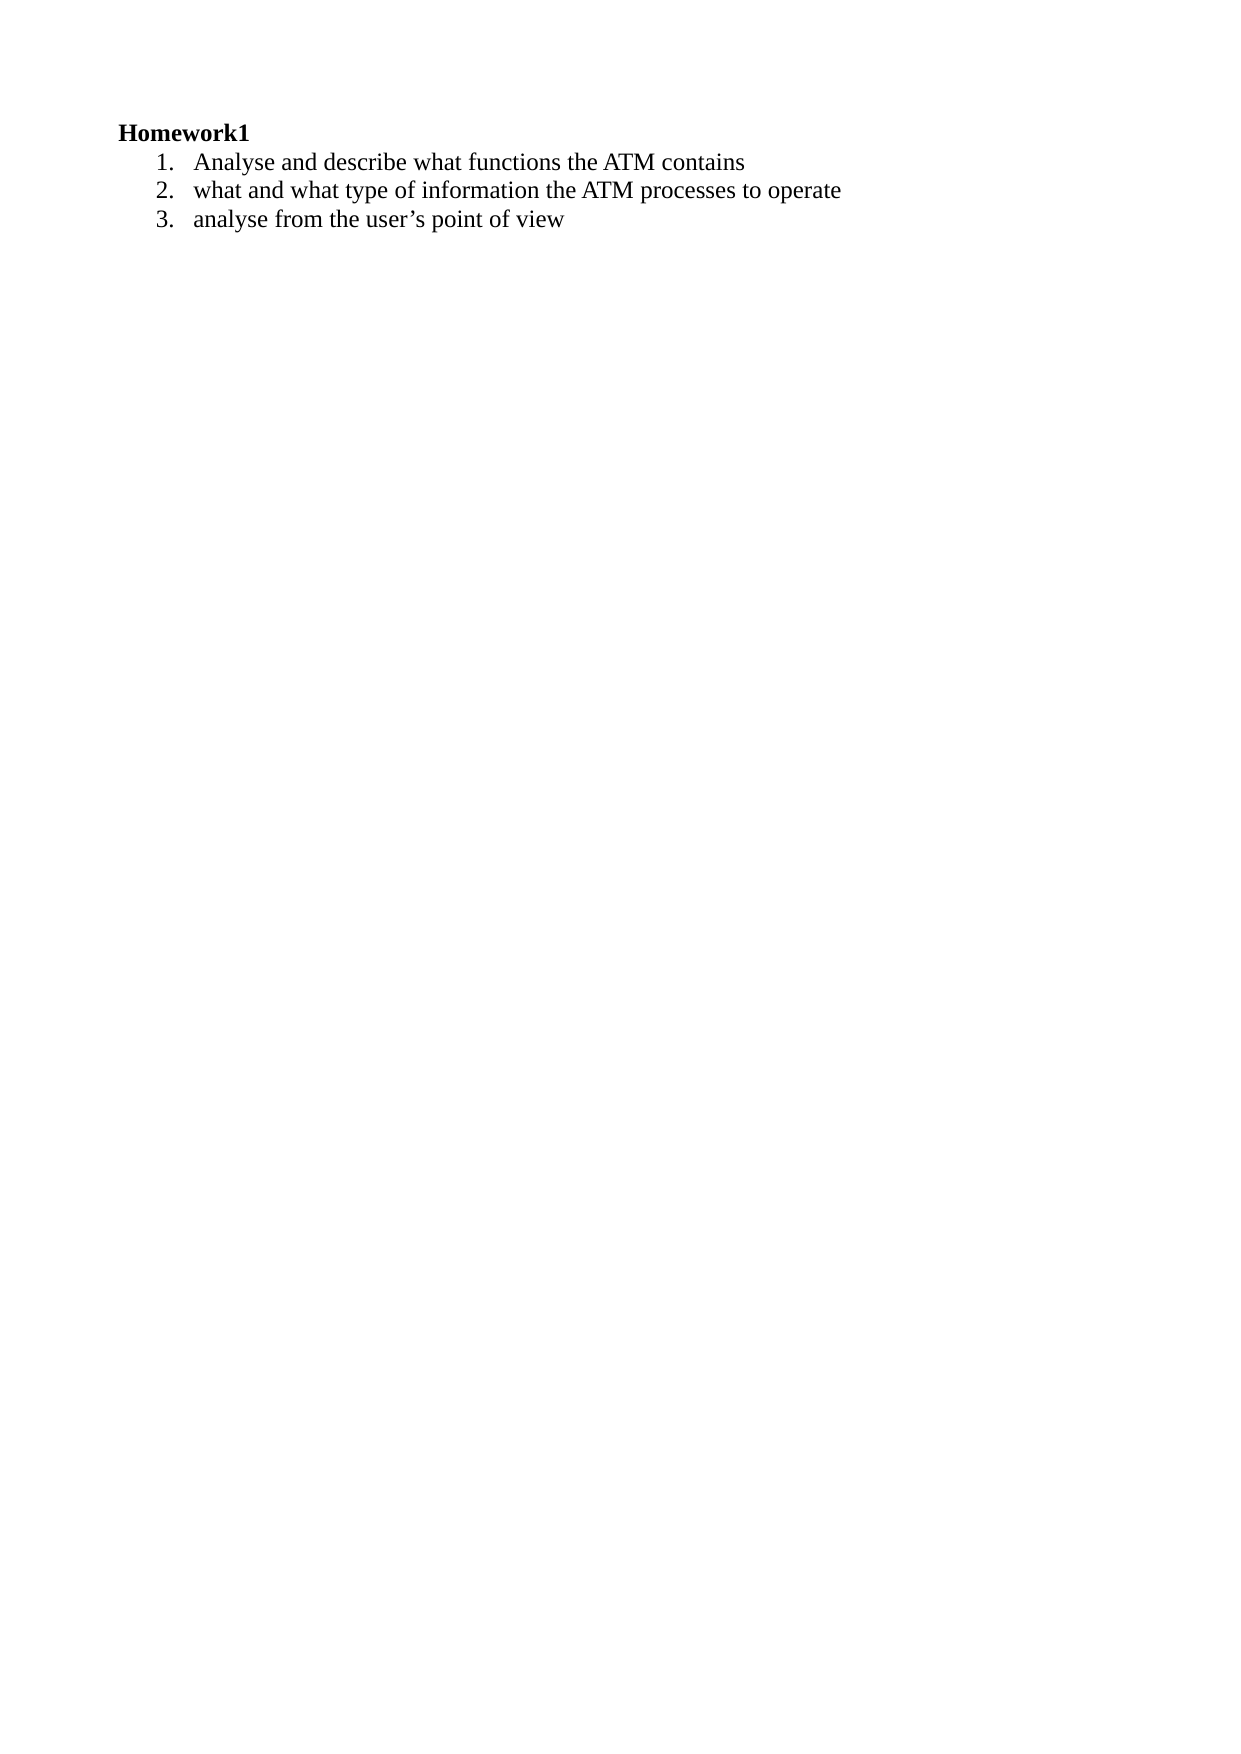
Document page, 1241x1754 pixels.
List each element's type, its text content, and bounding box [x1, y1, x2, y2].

list analyse from the user’s point of view [156, 204, 1122, 233]
text Homework1 [118, 118, 1122, 147]
list what and what type of information the ATM processes to operate [156, 176, 1122, 204]
list Analyse and describe what functions the ATM contains [156, 147, 1122, 176]
